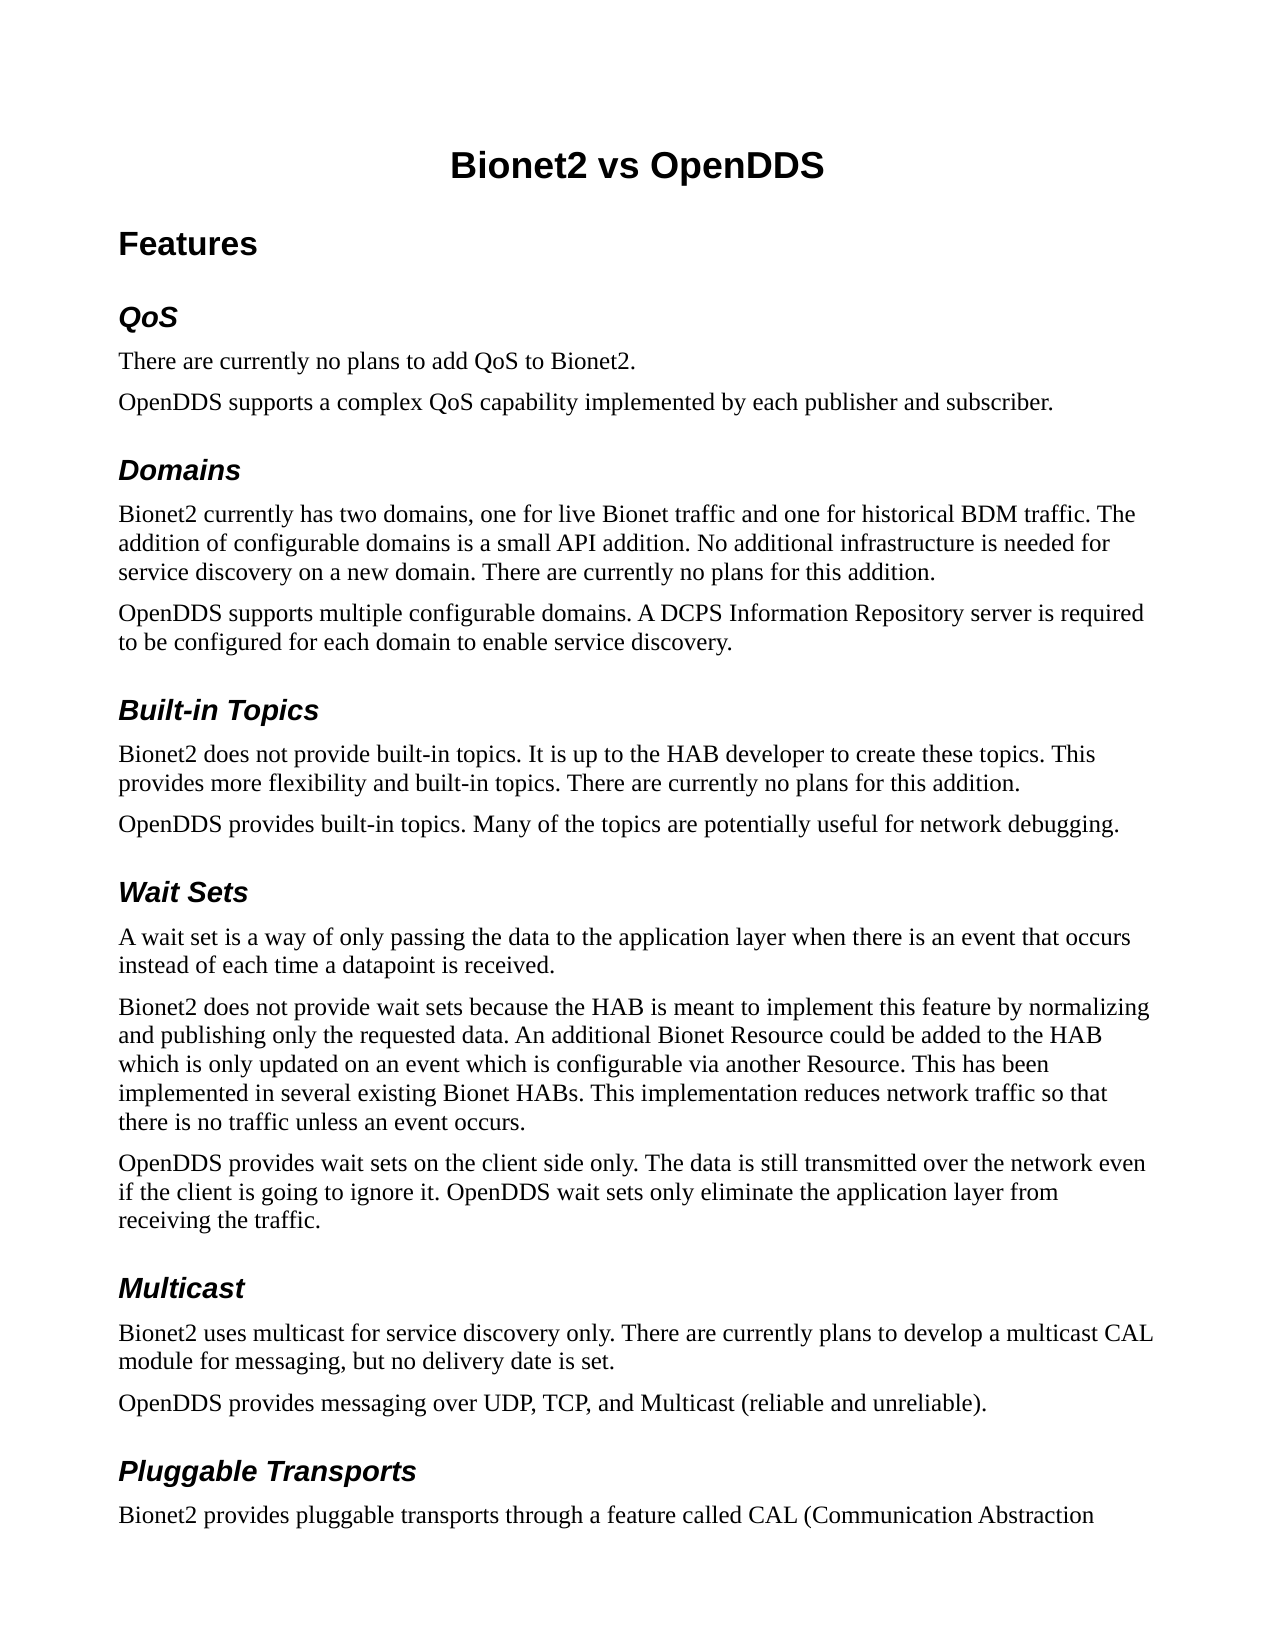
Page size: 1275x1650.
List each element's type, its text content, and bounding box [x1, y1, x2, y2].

text OpenDDS supports multiple configurable domains. A DCPS Information Repository server is required to be configured for each domain to enable service discovery. [118, 598, 1157, 656]
text Bionet2 uses multicast for service discovery only. There are currently plans to develop a multicast CAL module for messaging, but no delivery date is set. [118, 1318, 1157, 1375]
text Bionet2 does not provide wait sets because the HAB is meant to implement this feature by normalizing and publishing only the requested data. An additional Bionet Resource could be added to the HAB which is only updated on an event which is configurable via another Resource. This has been implemented in several existing Bionet HABs. This implementation reduces network traffic so that there is no traffic unless an event occurs. [118, 992, 1157, 1135]
text OpenDDS provides built-in topics. Many of the topics are potentially useful for network debugging. [118, 809, 1157, 838]
subtitle Features [118, 224, 1157, 262]
subtitle Multicast [118, 1272, 1157, 1305]
text There are currently no plans to add QoS to Bionet2. [118, 346, 1157, 375]
subtitle Wait Sets [118, 876, 1157, 909]
text OpenDDS supports a complex QoS capability implemented by each publisher and subscriber. [118, 387, 1157, 416]
title Bionet2 vs OpenDDS [118, 143, 1157, 186]
subtitle Domains [118, 453, 1157, 487]
text A wait set is a way of only passing the data to the application layer when there is an event that occurs instead of each time a datapoint is received. [118, 922, 1157, 979]
text OpenDDS provides messaging over UDP, TCP, and Multicast (reliable and unreliable). [118, 1388, 1157, 1416]
subtitle Pluggable Transports [118, 1454, 1157, 1487]
text Bionet2 currently has two domains, one for live Bionet traffic and one for historical BDM traffic. The addition of configurable domains is a small API addition. No additional infrastructure is needed for service discovery on a new domain. There are currently no plans for this addition. [118, 499, 1157, 586]
text Bionet2 does not provide built-in topics. It is up to the HAB developer to create these topics. This provides more flexibility and built-in topics. There are currently no plans for this addition. [118, 739, 1157, 797]
text OpenDDS provides wait sets on the client side only. The data is still transmitted over the network even if the client is going to ignore it. OpenDDS wait sets only eliminate the application layer from receiving the traffic. [118, 1148, 1157, 1234]
subtitle Built-in Topics [118, 693, 1157, 727]
text Bionet2 provides pluggable transports through a feature called CAL (Communication Abstraction [118, 1500, 1157, 1529]
subtitle QoS [118, 300, 1157, 333]
